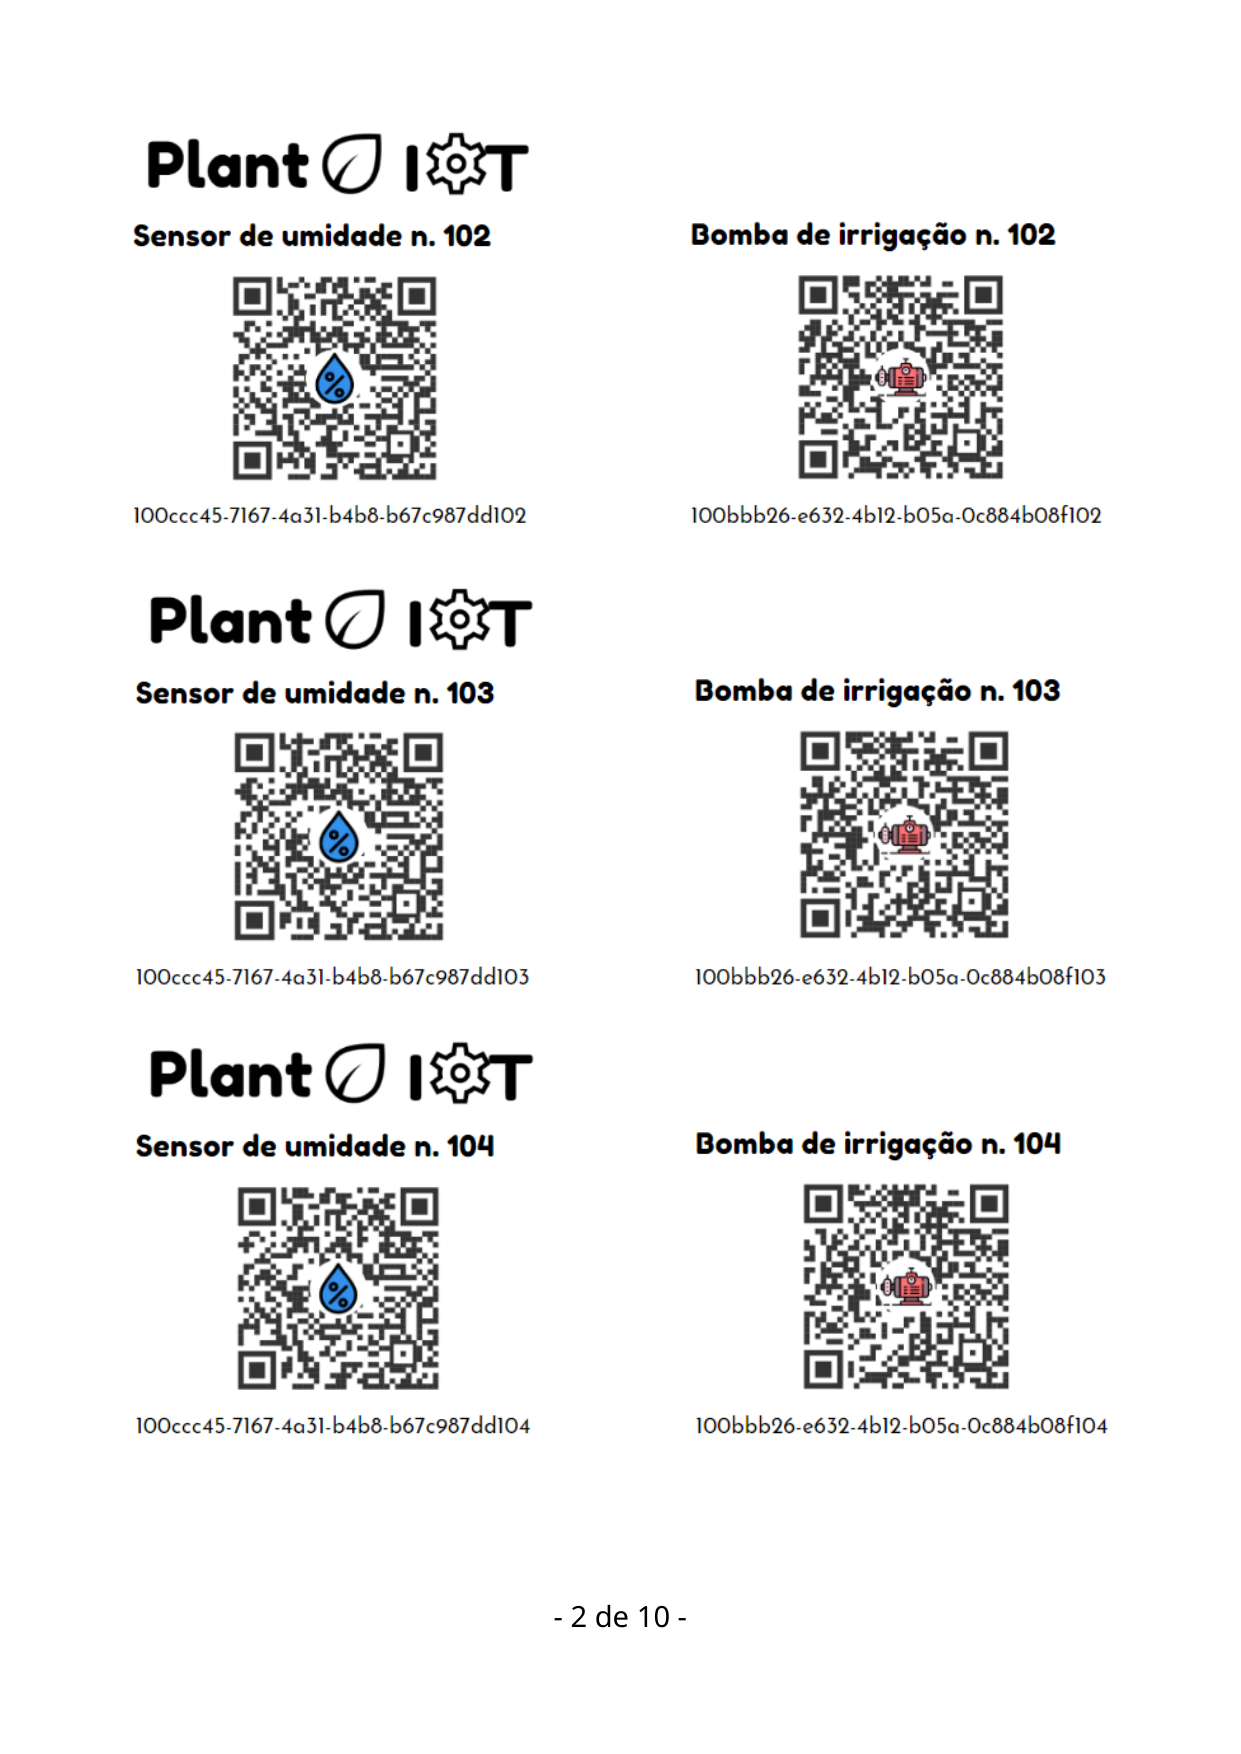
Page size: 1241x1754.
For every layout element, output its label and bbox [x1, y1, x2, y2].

picture [118, 1038, 1123, 1455]
table_cell [118, 1455, 1122, 1483]
picture [118, 118, 1123, 556]
table_cell [118, 1010, 1122, 1038]
picture [118, 584, 1123, 1010]
table_cell [118, 556, 1122, 584]
